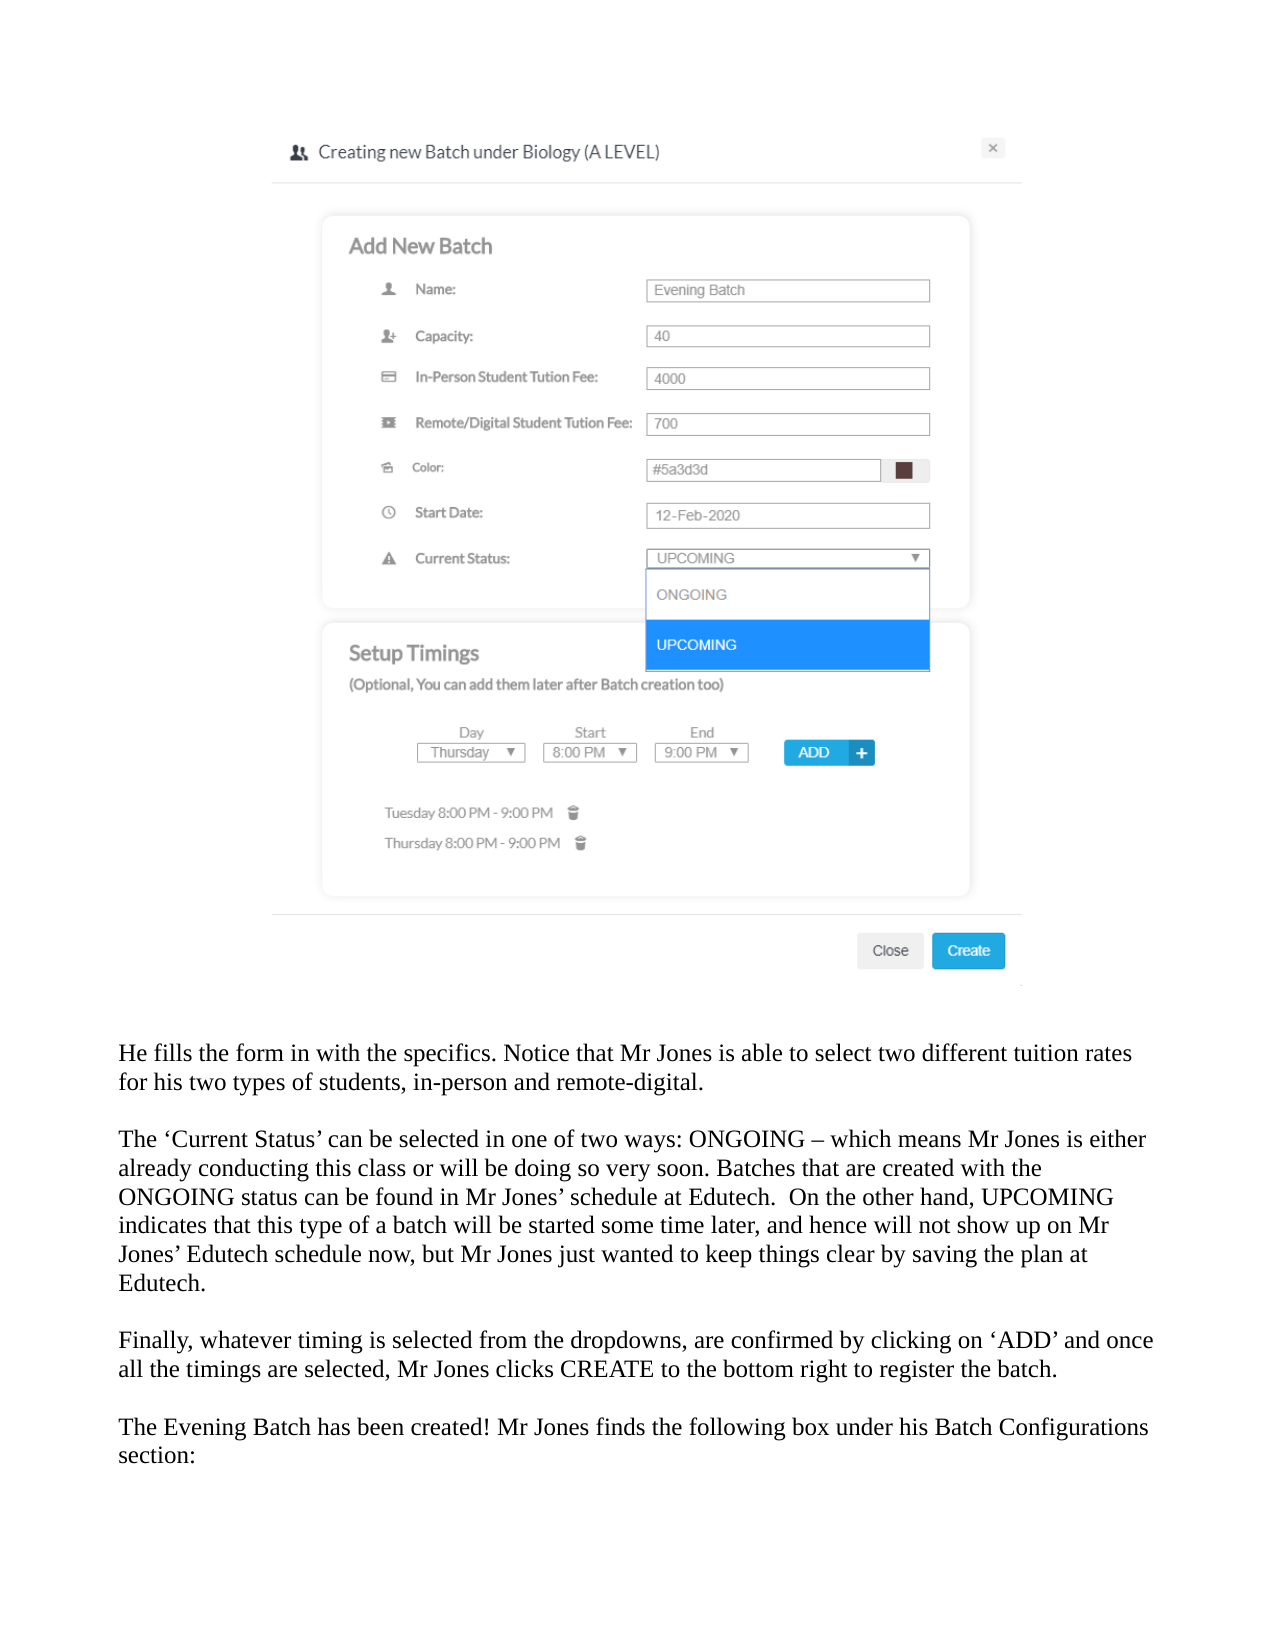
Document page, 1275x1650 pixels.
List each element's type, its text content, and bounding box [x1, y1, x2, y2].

text He fills the form in with the specifics. Notice that Mr Jones is able to select two different tuition rates for his two types of students, in-person and remote-digital. [118, 1038, 1157, 1096]
text The Evening Batch has been created! Mr Jones finds the following box under his Batch Configurations section: [118, 1412, 1157, 1469]
text The ‘Current Status’ can be selected in one of two ways: ONGOING – which means Mr Jones is either already conducting this class or will be doing so very soon. Batches that are created with the ONGOING status can be found in Mr Jones’ schedule at Edutech. On the other hand, UPCOMING indicates that this type of a batch will be started some time later, and hence will not show up on Mr Jones’ Edutech schedule now, but Mr Jones just wanted to keep things clear by saving the plan at Edutech. [118, 1124, 1157, 1297]
picture [271, 126, 1022, 986]
text Finally, whatever timing is selected from the dropdowns, are confirmed by clicking on ‘ADD’ and once all the timings are selected, Mr Jones clicks CREATE to the bottom right to register the batch. [118, 1326, 1157, 1383]
